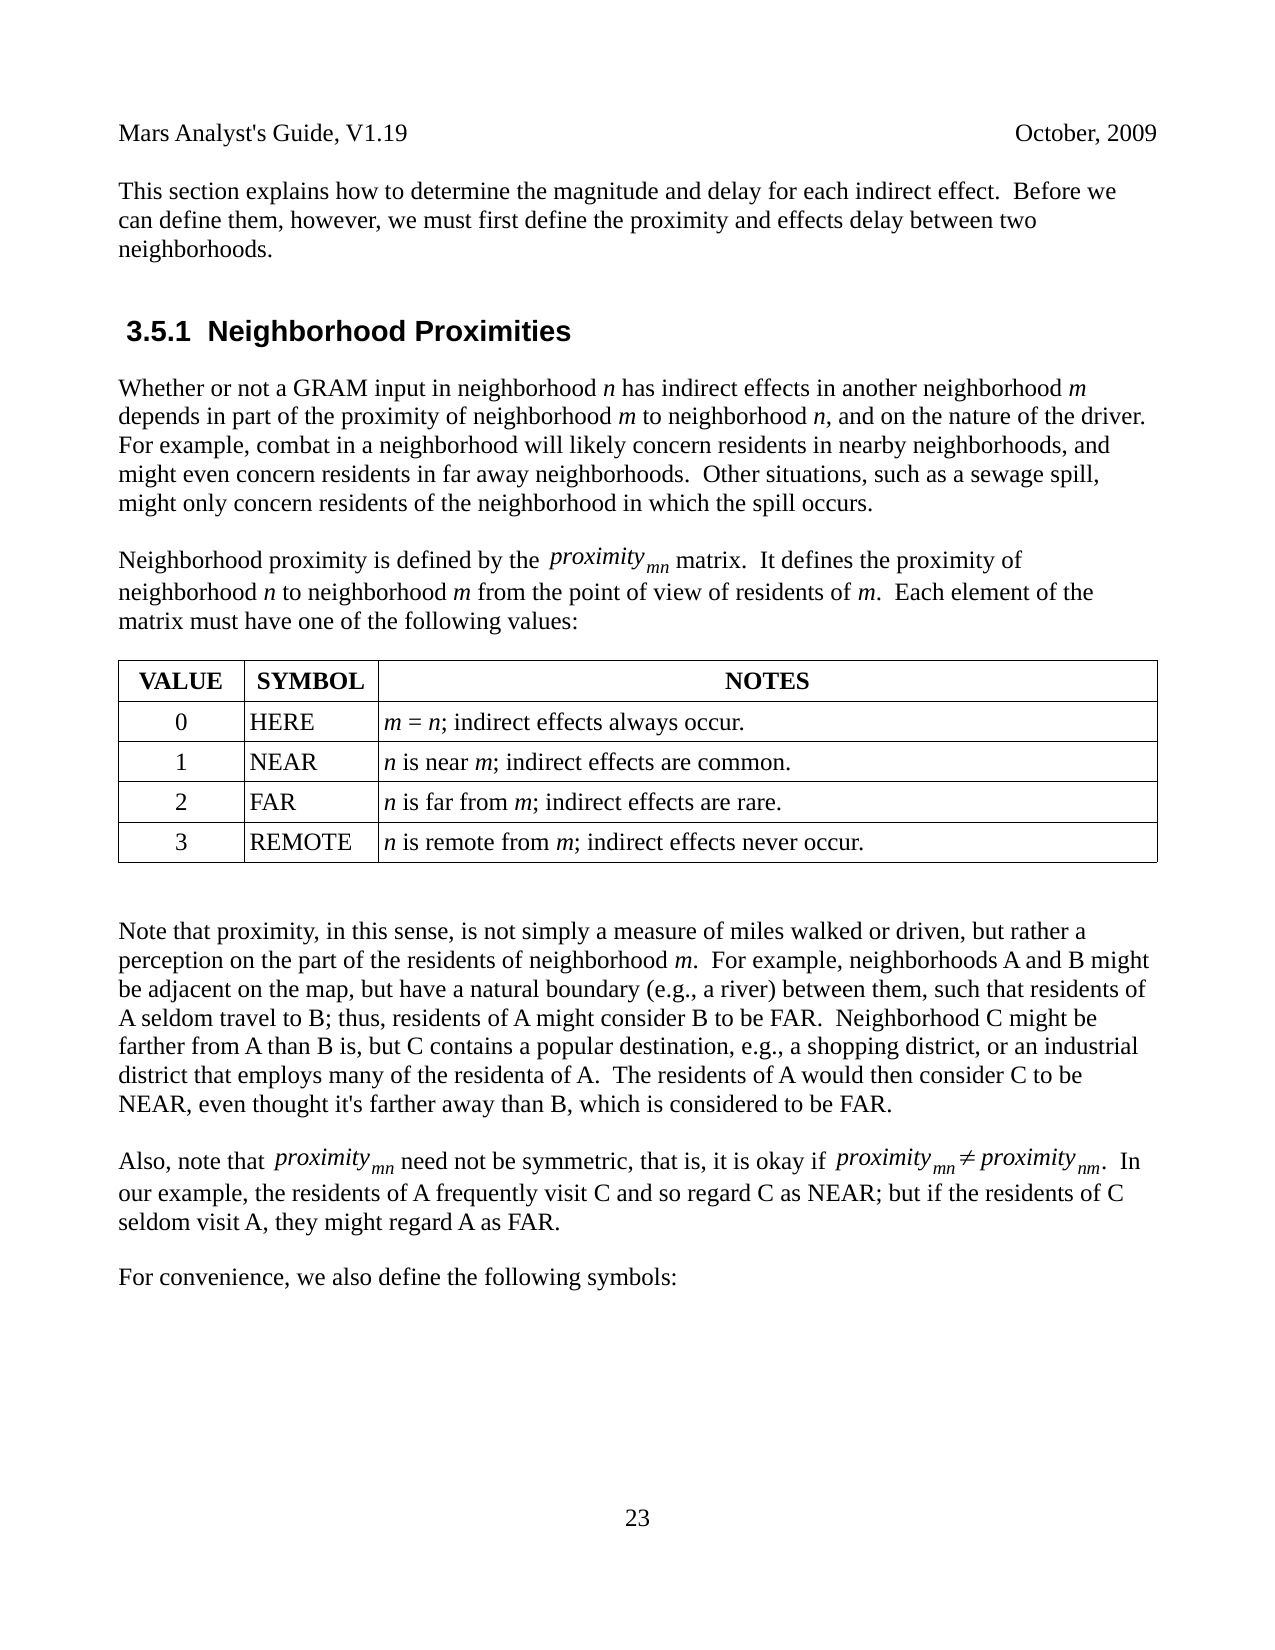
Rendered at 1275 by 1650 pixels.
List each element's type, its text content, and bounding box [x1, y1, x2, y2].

table_cell n is remote from m; indirect effects never occur. [379, 823, 1157, 862]
table_cell HERE [245, 702, 378, 741]
text Note that proximity, in this sense, is not simply a measure of miles walked or driven, but rather a perception on the part of the residents of neighborhood m. For example, neighborhoods A and B might be adjacent on the map, but have a natural boundary (e.g., a river) between them, such that residents of A seldom travel to B; thus, residents of A might consider B to be FAR. Neighborhood C might be farther from A than B is, but C contains a popular destination, e.g., a shopping district, or an industrial district that employs many of the residenta of A. The residents of A would then consider C to be NEAR, even thought it's farther away than B, which is considered to be FAR. [118, 916, 1157, 1118]
table_cell 3 [119, 823, 244, 862]
table_header NOTES [379, 661, 1157, 701]
subtitle Neighborhood Proximities [118, 314, 1157, 347]
table_cell m = n; indirect effects always occur. [379, 702, 1157, 741]
table_cell NEAR [245, 742, 378, 781]
text Also, note that need not be symmetric, that is, it is okay if . In our example, the residents of A frequently visit C and so regard C as NEAR; but if the residents of C seldom visit A, they might regard A as FAR. [118, 1143, 1157, 1236]
table_cell REMOTE [245, 823, 378, 862]
table_cell 2 [119, 782, 244, 822]
text Neighborhood proximity is defined by the matrix. It defines the proximity of neighborhood n to neighborhood m from the point of view of residents of m. Each element of the matrix must have one of the following values: [118, 542, 1157, 635]
text For convenience, we also define the following symbols: [118, 1262, 1157, 1290]
table_header SYMBOL [245, 661, 378, 701]
text Whether or not a GRAM input in neighborhood n has indirect effects in another neighborhood m depends in part of the proximity of neighborhood m to neighborhood n, and on the nature of the driver. For example, combat in a neighborhood will likely concern residents in nearby neighborhoods, and might even concern residents in far away neighborhoods. Other situations, such as a sewage spill, might only concern residents of the neighborhood in which the spill occurs. [118, 373, 1157, 516]
table_cell 0 [119, 702, 244, 741]
table_cell 1 [119, 742, 244, 781]
table_cell n is far from m; indirect effects are rare. [379, 782, 1157, 822]
table_header VALUE [119, 661, 244, 701]
text This section explains how to determine the magnitude and delay for each indirect effect. Before we can define them, however, we must first define the proximity and effects delay between two neighborhoods. [118, 176, 1157, 263]
table_cell FAR [245, 782, 378, 822]
table_cell n is near m; indirect effects are common. [379, 742, 1157, 781]
